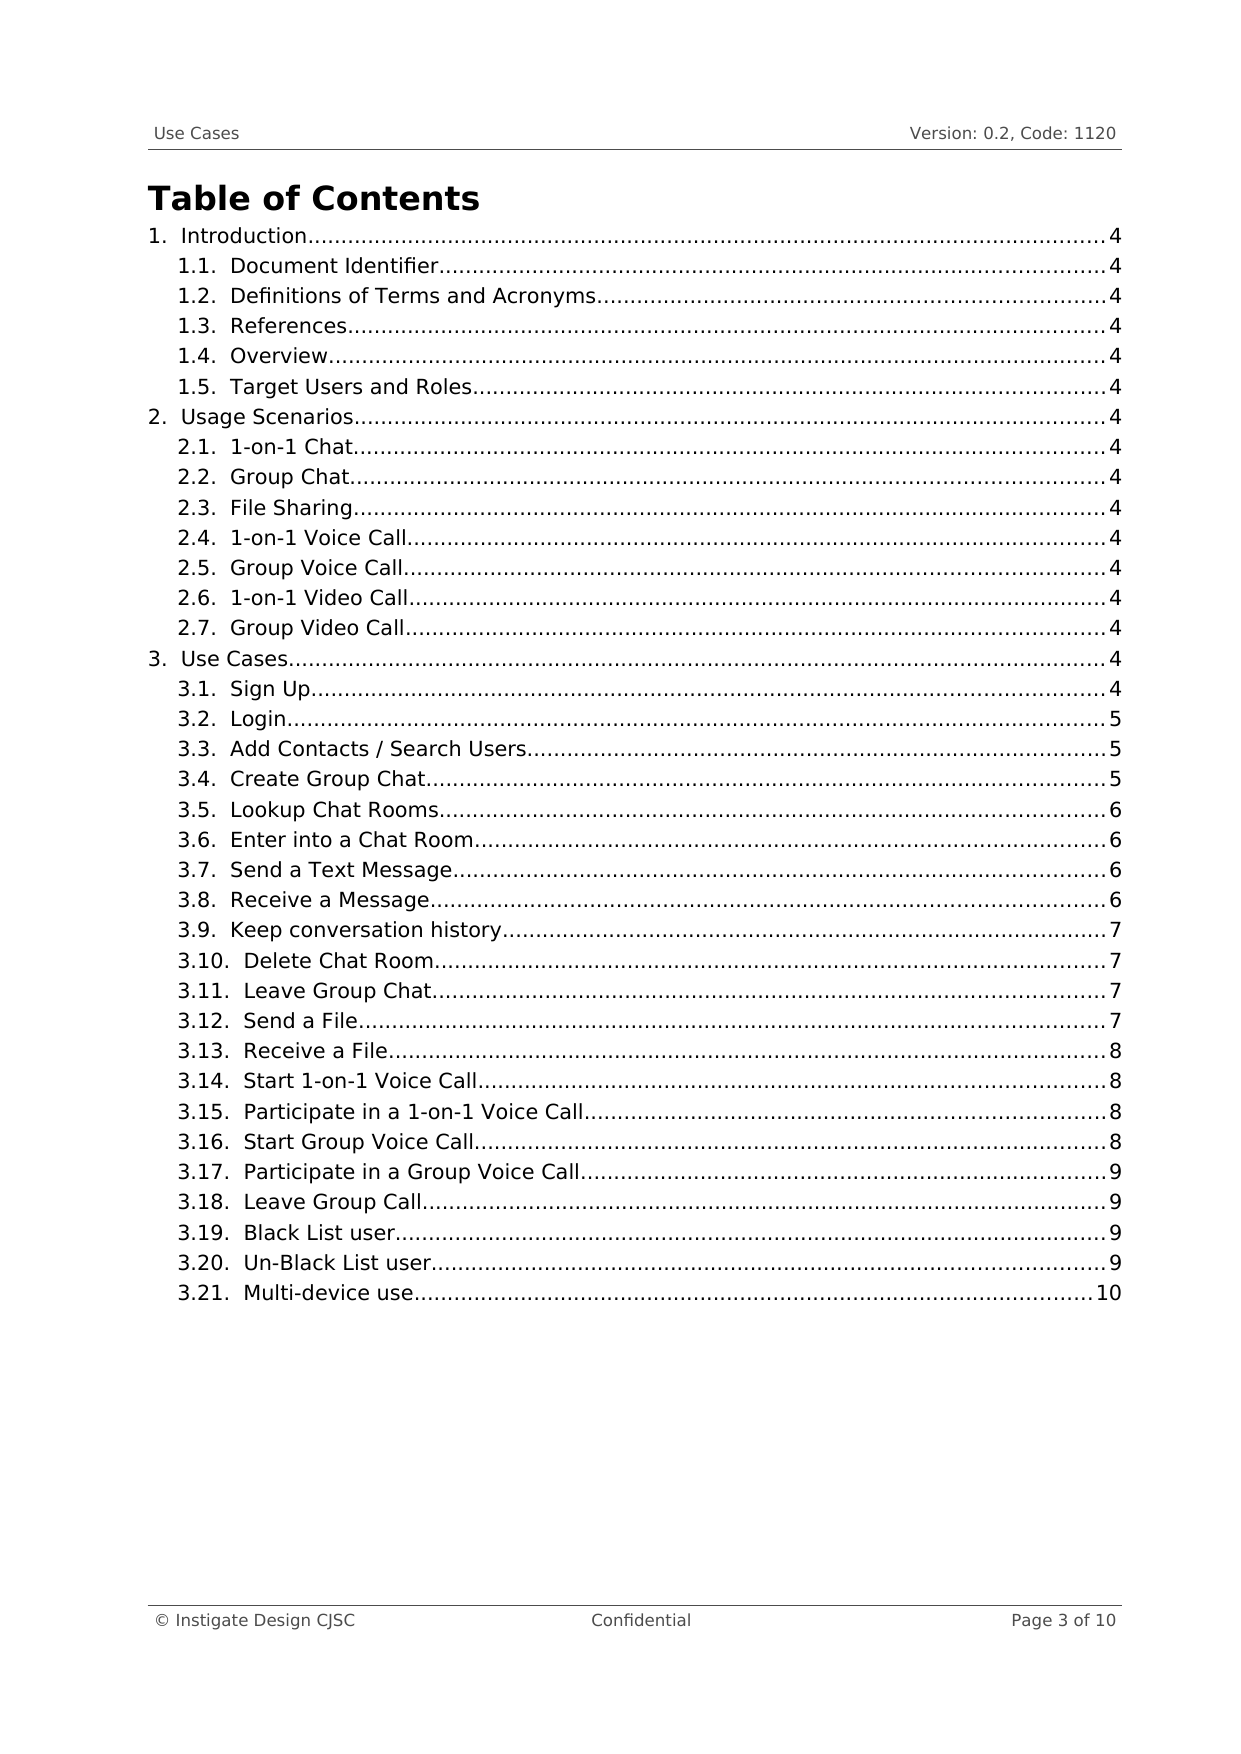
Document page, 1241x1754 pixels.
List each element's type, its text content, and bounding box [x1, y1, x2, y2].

text 3.11. Leave Group Chat 7 [177, 979, 1122, 1003]
text 1.1. Document Identifier 4 [177, 254, 1122, 278]
text 1.3. References 4 [177, 314, 1122, 339]
text 3.19. Black List user 9 [177, 1221, 1122, 1245]
text 2.1. 1-on-1 Chat 4 [177, 435, 1122, 459]
text 2.6. 1-on-1 Video Call 4 [177, 586, 1122, 611]
text 3.8. Receive a Message 6 [177, 888, 1122, 913]
text 2.3. File Sharing 4 [177, 496, 1122, 520]
text 3.4. Create Group Chat 5 [177, 767, 1122, 792]
text 3.2. Login 5 [177, 707, 1122, 731]
text 1.4. Overview 4 [177, 344, 1122, 369]
text 3.14. Start 1-on-1 Voice Call 8 [177, 1069, 1122, 1094]
text 3.5. Lookup Chat Rooms 6 [177, 798, 1122, 822]
text 2.2. Group Chat 4 [177, 465, 1122, 490]
text 3.10. Delete Chat Room 7 [177, 949, 1122, 973]
text 3.3. Add Contacts / Search Users 5 [177, 737, 1122, 762]
text 3.9. Keep conversation history 7 [177, 918, 1122, 943]
text 1. Introduction 4 [148, 224, 1122, 248]
subtitle Table of Contents [148, 179, 1122, 218]
text 2.7. Group Video Call 4 [177, 616, 1122, 641]
text 1.5. Target Users and Roles 4 [177, 375, 1122, 399]
text 3.18. Leave Group Call 9 [177, 1190, 1122, 1215]
text 3.6. Enter into a Chat Room 6 [177, 828, 1122, 852]
text 3.21. Multi-device use 10 [177, 1281, 1122, 1305]
text 3.17. Participate in a Group Voice Call 9 [177, 1160, 1122, 1184]
text 3. Use Cases 4 [148, 647, 1122, 671]
text 3.1. Sign Up 4 [177, 677, 1122, 701]
text 3.13. Receive a File 8 [177, 1039, 1122, 1064]
text 3.7. Send a Text Message 6 [177, 858, 1122, 882]
text 2. Usage Scenarios 4 [148, 405, 1122, 429]
text 2.4. 1-on-1 Voice Call 4 [177, 526, 1122, 550]
text 3.20. Un-Black List user 9 [177, 1251, 1122, 1275]
text 3.12. Send a File 7 [177, 1009, 1122, 1033]
text 3.15. Participate in a 1-on-1 Voice Call 8 [177, 1100, 1122, 1124]
text 1.2. Definitions of Terms and Acronyms 4 [177, 284, 1122, 308]
text 2.5. Group Voice Call 4 [177, 556, 1122, 580]
text 3.16. Start Group Voice Call 8 [177, 1130, 1122, 1154]
